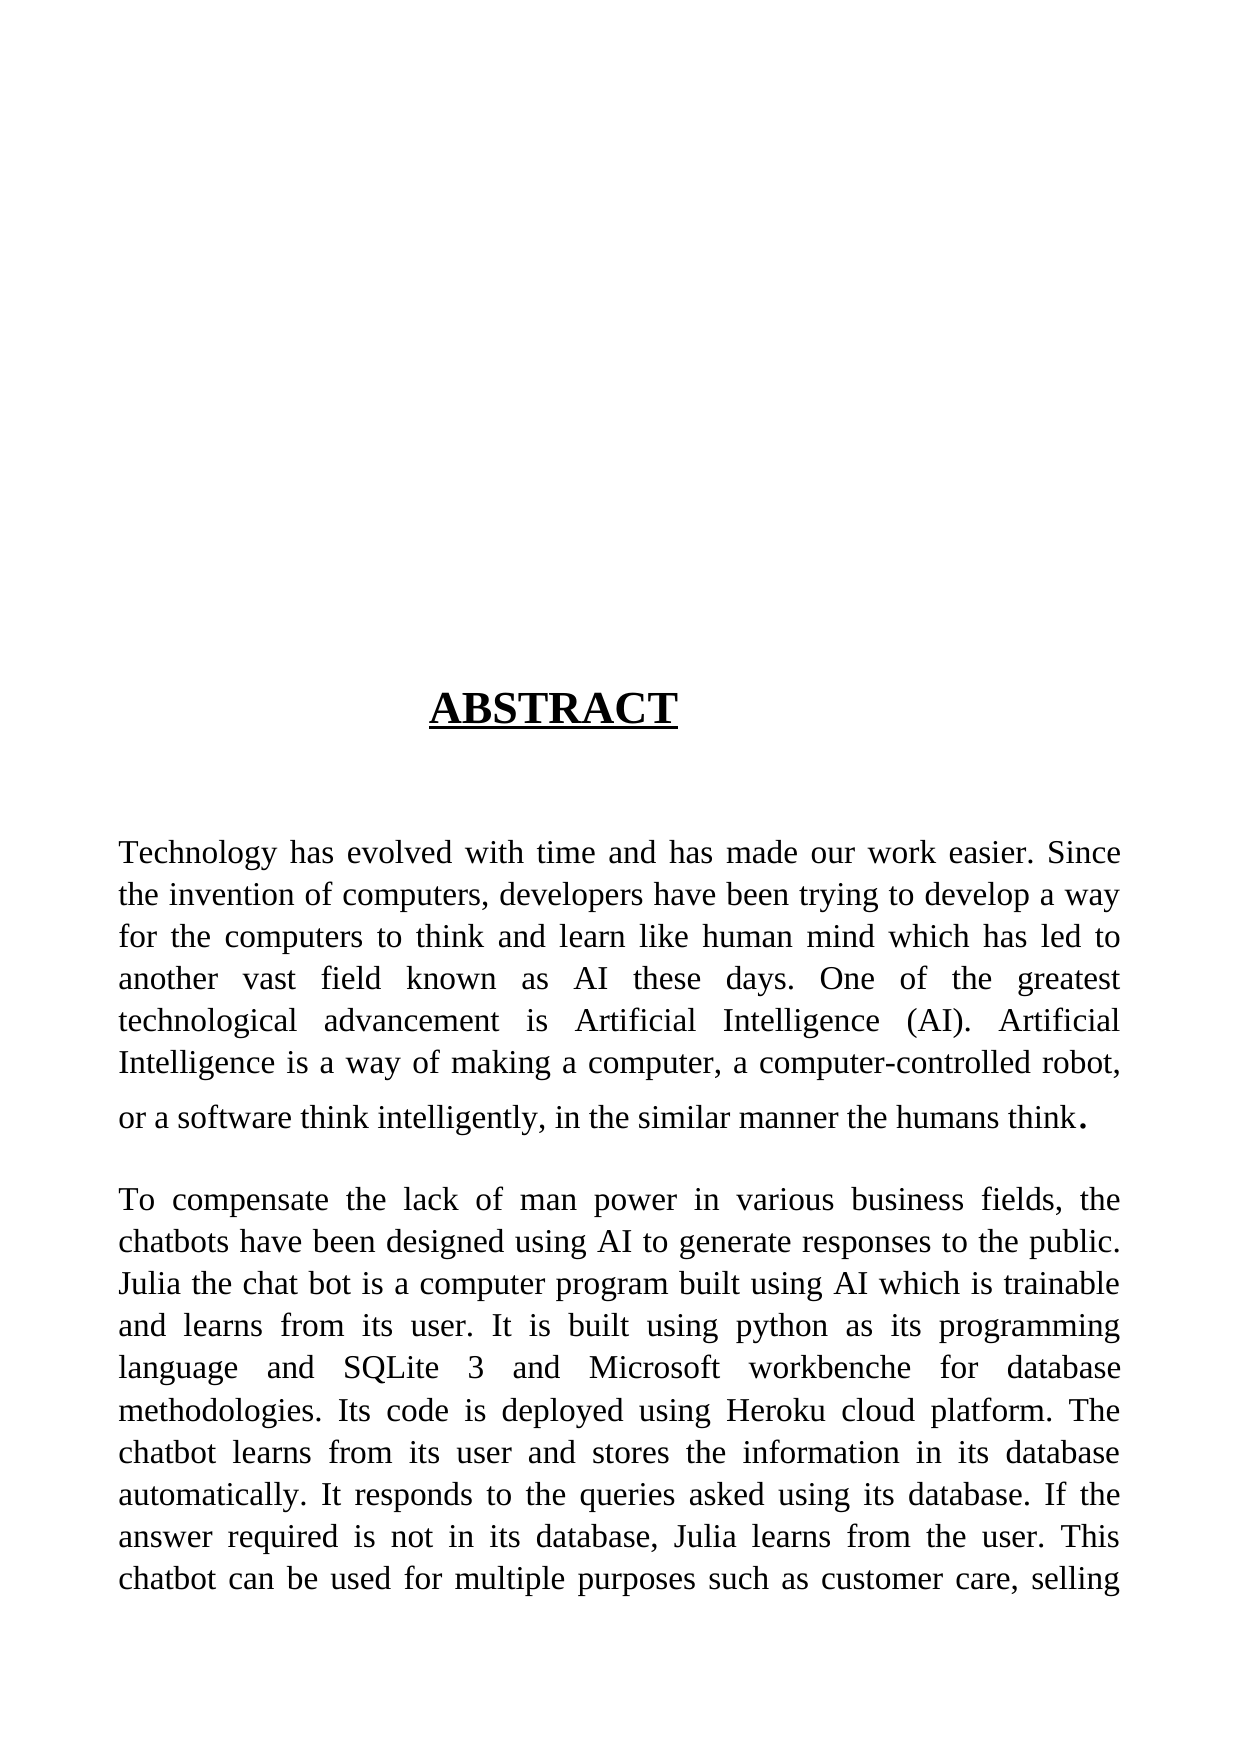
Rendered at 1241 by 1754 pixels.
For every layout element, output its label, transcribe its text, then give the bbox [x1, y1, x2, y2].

text ABSTRACT [118, 681, 989, 733]
text To compensate the lack of man power in various business fields, the chatbots have been designed using AI to generate responses to the public. Julia the chat bot is a computer program built using AI which is trainable and learns from its user. It is built using python as its programming language and SQLite 3 and Microsoft workbenche for database methodologies. Its code is deployed using Heroku cloud platform. The chatbot learns from its user and stores the information in its database automatically. It responds to the queries asked using its database. If the answer required is not in its database, Julia learns from the user. This chatbot can be used for multiple purposes such as customer care, selling [118, 1179, 1122, 1596]
text Technology has evolved with time and has made our work easier. Since the invention of computers, developers have been trying to develop a way for the computers to think and learn like human mind which has led to another vast field known as AI these days. One of the greatest technological advancement is Artificial Intelligence (AI). Artificial Intelligence is a way of making a computer, a computer-controlled robot, or a software think intelligently, in the similar manner the humans think. [118, 832, 1122, 1139]
